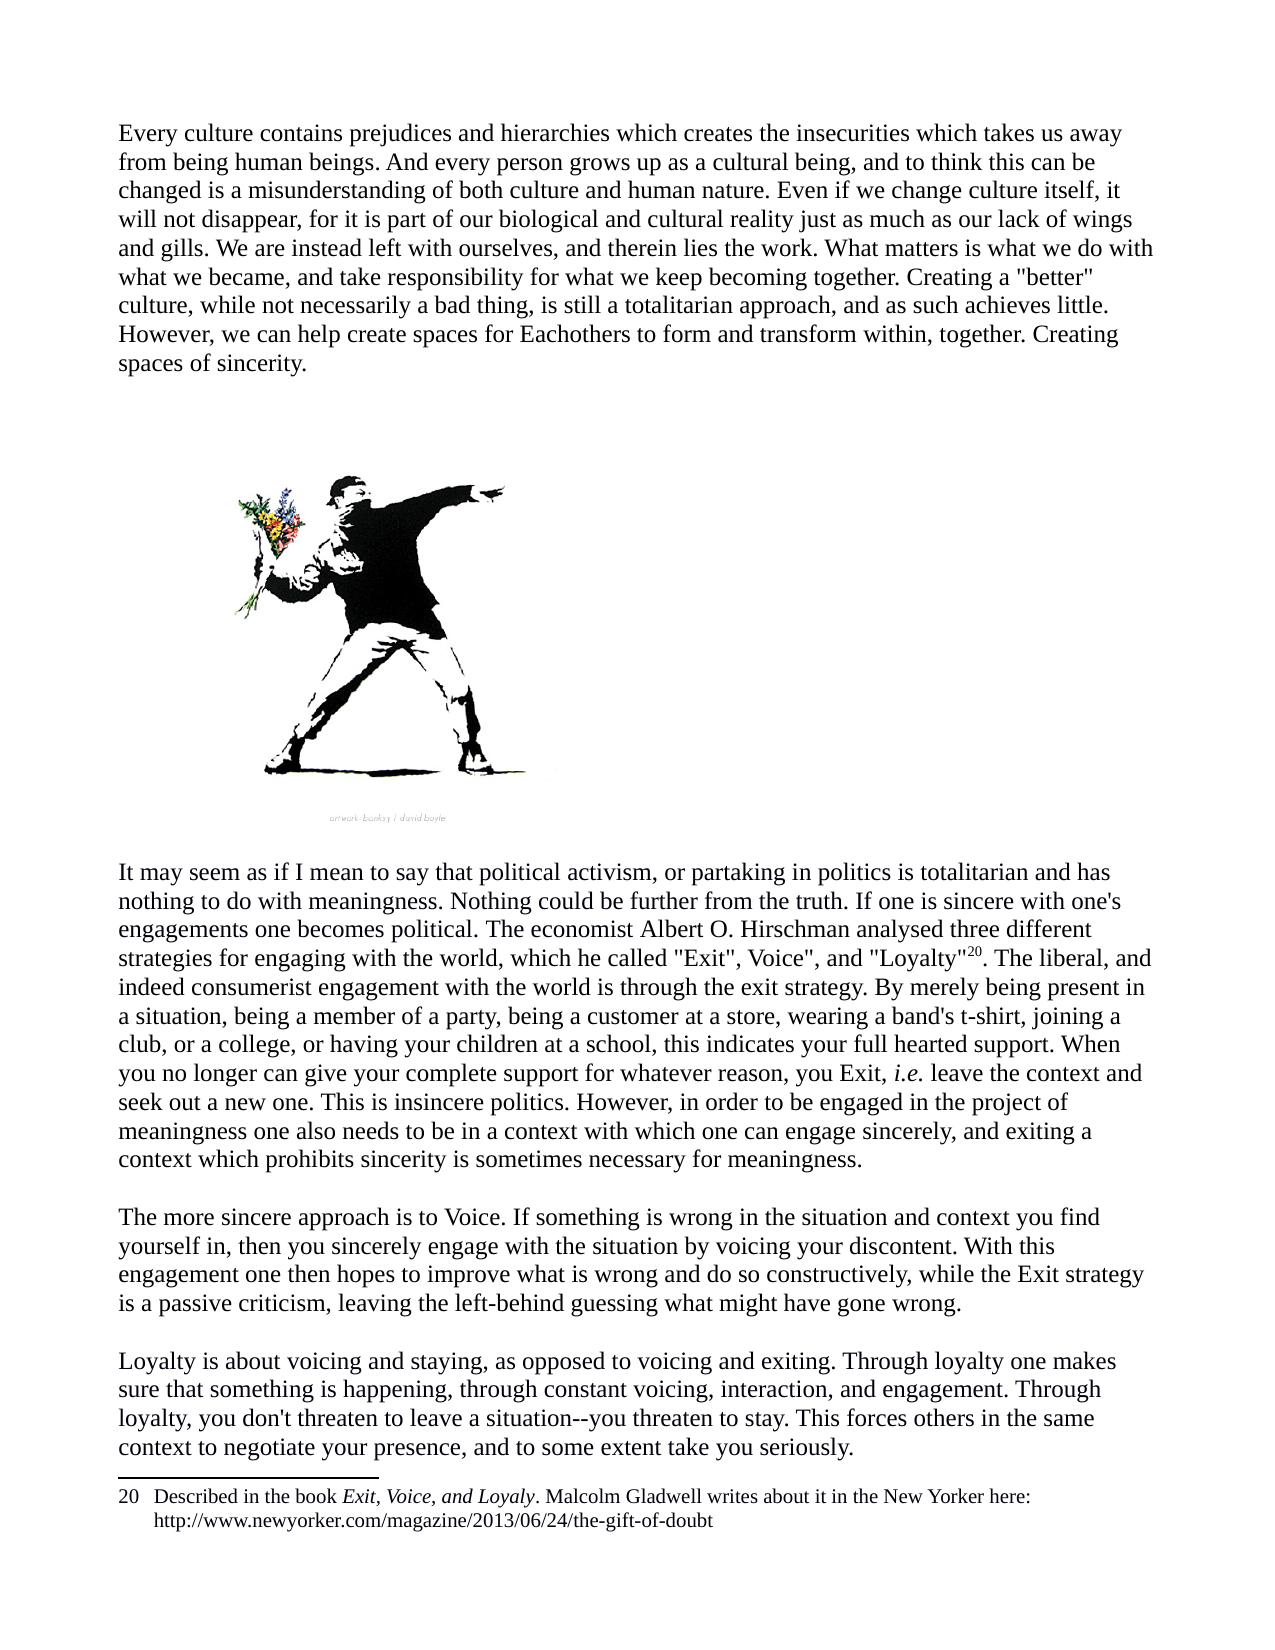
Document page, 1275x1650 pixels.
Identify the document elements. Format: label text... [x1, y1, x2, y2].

picture [118, 405, 645, 829]
text It may seem as if I mean to say that political activism, or partaking in politics is totalitarian and has nothing to do with meaningness. Nothing could be further from the truth. If one is sincere with one's engagements one becomes political. The economist Albert O. Hirschman analysed three different strategies for engaging with the world, which he called "Exit", Voice", and "Loyalty". The liberal, and indeed consumerist engagement with the world is through the exit strategy. By merely being present in a situation, being a member of a party, being a customer at a store, wearing a band's t-shirt, joining a club, or a college, or having your children at a school, this indicates your full hearted support. When you no longer can give your complete support for whatever reason, you Exit, i.e. leave the context and seek out a new one. This is insincere politics. However, in order to be engaged in the project of meaningness one also needs to be in a context with which one can engage sincerely, and exiting a context which prohibits sincerity is sometimes necessary for meaningness. [118, 857, 1157, 1173]
text Every culture contains prejudices and hierarchies which creates the insecurities which takes us away from being human beings. And every person grows up as a cultural being, and to think this can be changed is a misunderstanding of both culture and human nature. Even if we change culture itself, it will not disappear, for it is part of our biological and cultural reality just as much as our lack of wings and gills. We are instead left with ourselves, and therein lies the work. What matters is what we do with what we became, and take responsibility for what we keep becoming together. Creating a "better" culture, while not necessarily a bad thing, is still a totalitarian approach, and as such achieves little. However, we can help create spaces for Eachothers to form and transform within, together. Creating spaces of sincerity. [314, 118, 1157, 377]
text Loyalty is about voicing and staying, as opposed to voicing and exiting. Through loyalty one makes sure that something is happening, through constant voicing, interaction, and engagement. Through loyalty, you don't threaten to leave a situation--you threaten to stay. This forces others in the same context to negotiate your presence, and to some extent take you seriously. [118, 1346, 1157, 1461]
text Described in the book Exit, Voice, and Loyaly. Malcolm Gladwell writes about it in the New Yorker here: http://www.newyorker.com/magazine/2013/06/24/the-gift-of-doubt [118, 1484, 1157, 1532]
text The more sincere approach is to Voice. If something is wrong in the situation and context you find yourself in, then you sincerely engage with the situation by voicing your discontent. With this engagement one then hopes to improve what is wrong and do so constructively, while the Exit strategy is a passive criticism, leaving the left-behind guessing what might have gone wrong. [118, 1202, 1157, 1317]
